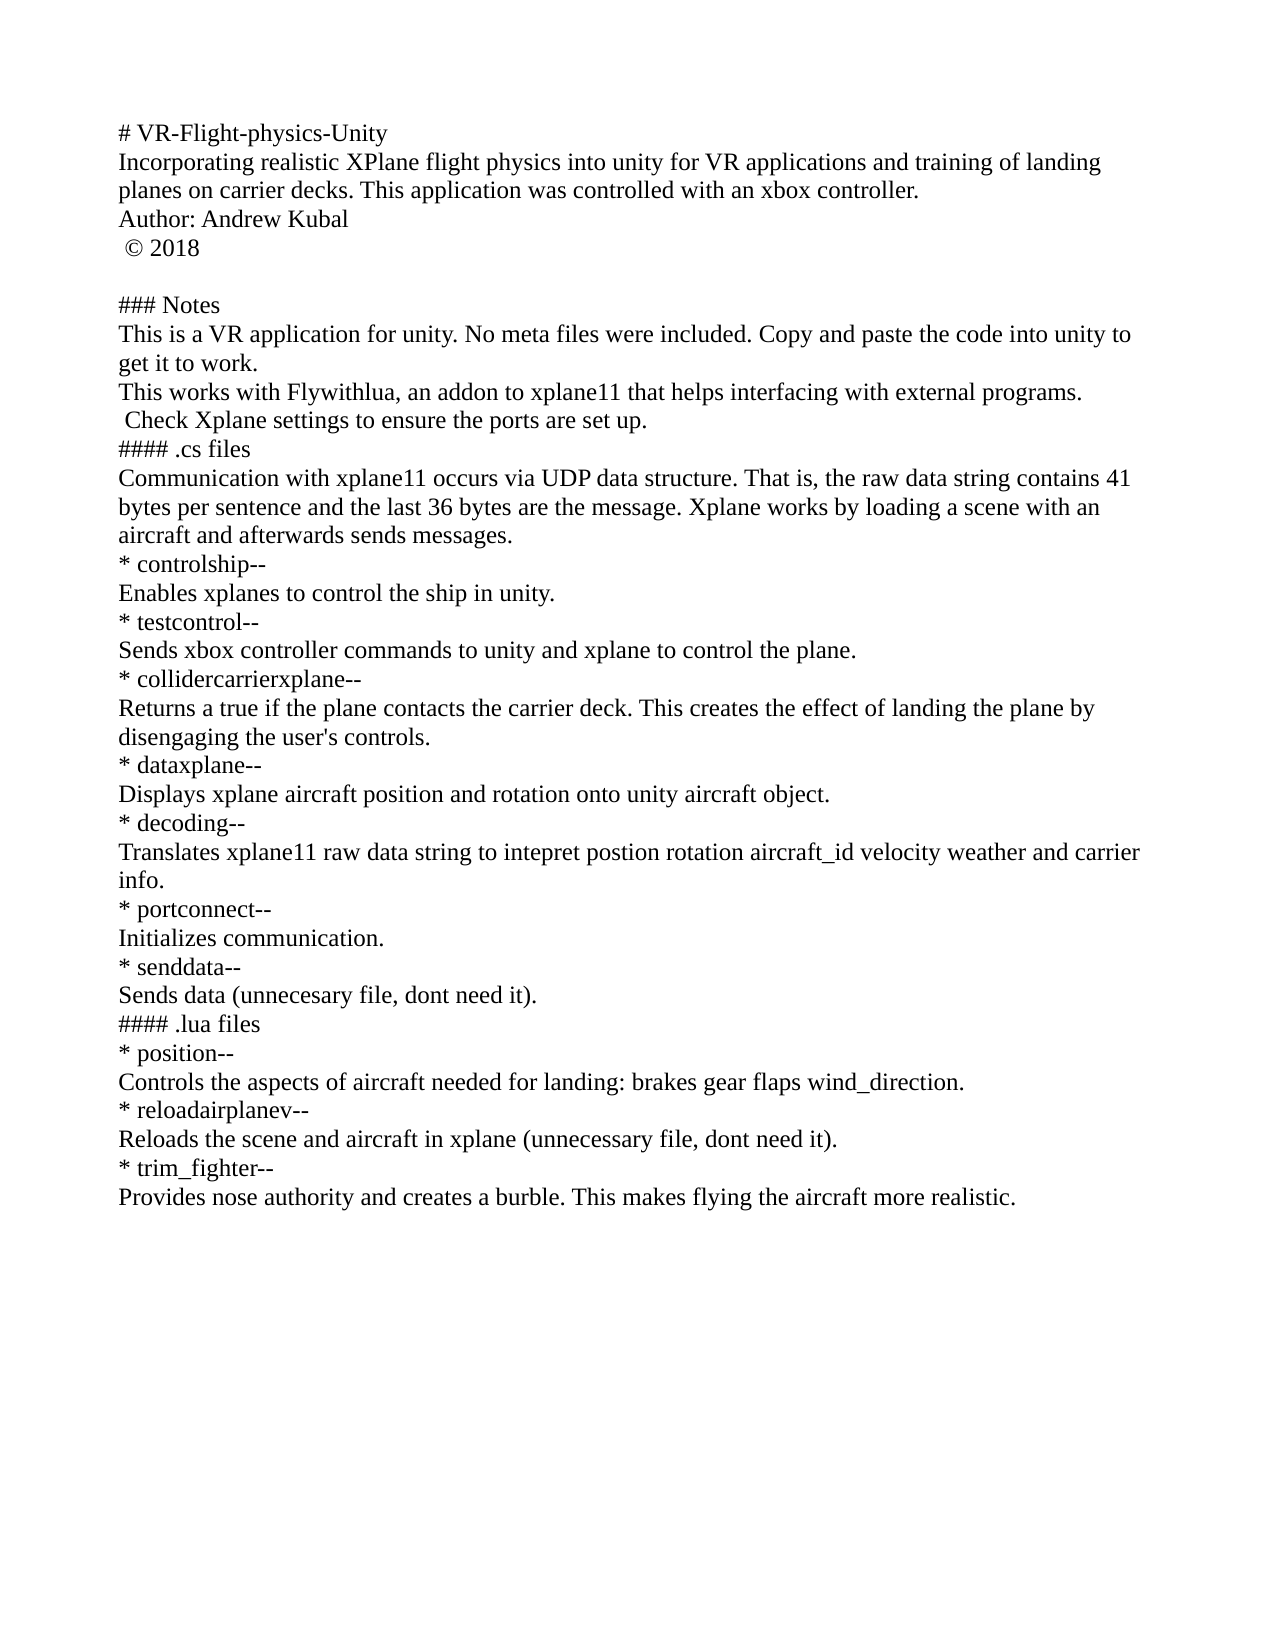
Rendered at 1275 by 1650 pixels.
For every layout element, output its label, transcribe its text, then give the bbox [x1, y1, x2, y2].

text Returns a true if the plane contacts the carrier deck. This creates the effect of landing the plane by disengaging the user's controls. [118, 693, 1157, 751]
text * dataxplane-- [118, 751, 1157, 779]
text This is a VR application for unity. No meta files were included. Copy and paste the code into unity to get it to work. [118, 319, 1157, 377]
text # VR-Flight-physics-Unity [118, 118, 1157, 147]
text Reloads the scene and aircraft in xplane (unnecessary file, dont need it). [118, 1124, 1157, 1153]
text Sends xbox controller commands to unity and xplane to control the plane. [118, 636, 1157, 664]
text * decoding-- [118, 808, 1157, 837]
text #### .cs files [118, 434, 1157, 463]
text * position-- [118, 1038, 1157, 1067]
text Communication with xplane11 occurs via UDP data structure. That is, the raw data string contains 41 bytes per sentence and the last 36 bytes are the message. Xplane works by loading a scene with an aircraft and afterwards sends messages. [118, 463, 1157, 549]
text * controlship-- [118, 549, 1157, 578]
text Translates xplane11 raw data string to intepret postion rotation aircraft_id velocity weather and carrier info. [118, 837, 1157, 894]
text * testcontrol-- [118, 607, 1157, 636]
text #### .lua files [118, 1009, 1157, 1038]
text Sends data (unnecesary file, dont need it). [118, 981, 1157, 1009]
text © 2018 [118, 233, 1157, 262]
text This works with Flywithlua, an addon to xplane11 that helps interfacing with external programs. [118, 377, 1157, 406]
text * portconnect-- [118, 894, 1157, 923]
text Author: Andrew Kubal [118, 204, 1157, 233]
text * reloadairplanev-- [118, 1096, 1157, 1124]
text * collidercarrierxplane-- [118, 664, 1157, 693]
text * trim_fighter-- [118, 1153, 1157, 1182]
text * senddata-- [118, 952, 1157, 981]
text Displays xplane aircraft position and rotation onto unity aircraft object. [118, 779, 1157, 808]
text Enables xplanes to control the ship in unity. [118, 578, 1157, 607]
text Check Xplane settings to ensure the ports are set up. [118, 406, 1157, 434]
text ### Notes [118, 291, 1157, 319]
text Controls the aspects of aircraft needed for landing: brakes gear flaps wind_direction. [118, 1067, 1157, 1096]
text Provides nose authority and creates a burble. This makes flying the aircraft more realistic. [118, 1182, 1157, 1211]
text Incorporating realistic XPlane flight physics into unity for VR applications and training of landing planes on carrier decks. This application was controlled with an xbox controller. [118, 147, 1157, 204]
text Initializes communication. [118, 923, 1157, 952]
